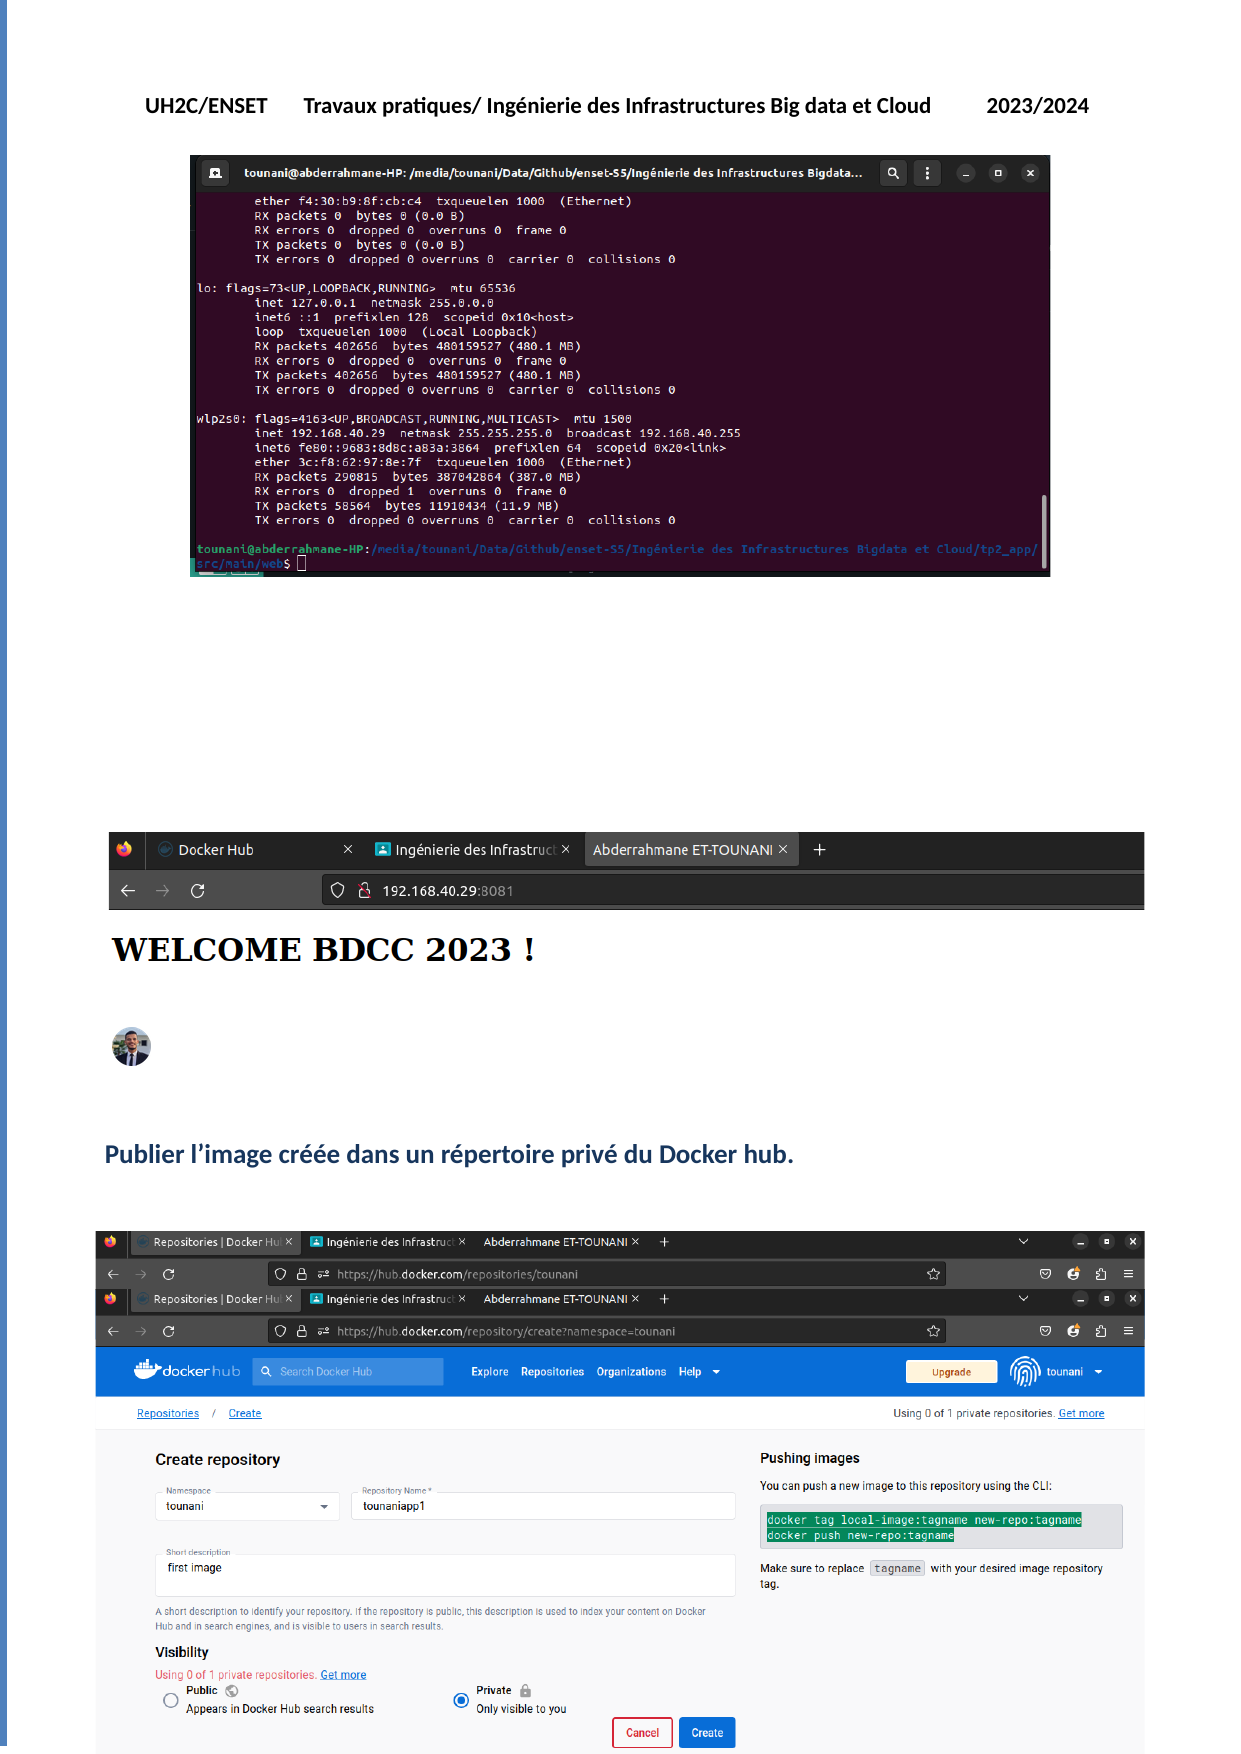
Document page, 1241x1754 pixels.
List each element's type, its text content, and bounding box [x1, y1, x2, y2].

text Publier l’image créée dans un répertoire privé du Docker hub. [59, 1137, 1115, 1170]
picture [190, 155, 1051, 577]
picture [108, 832, 1145, 1075]
picture [95, 1231, 1145, 1754]
